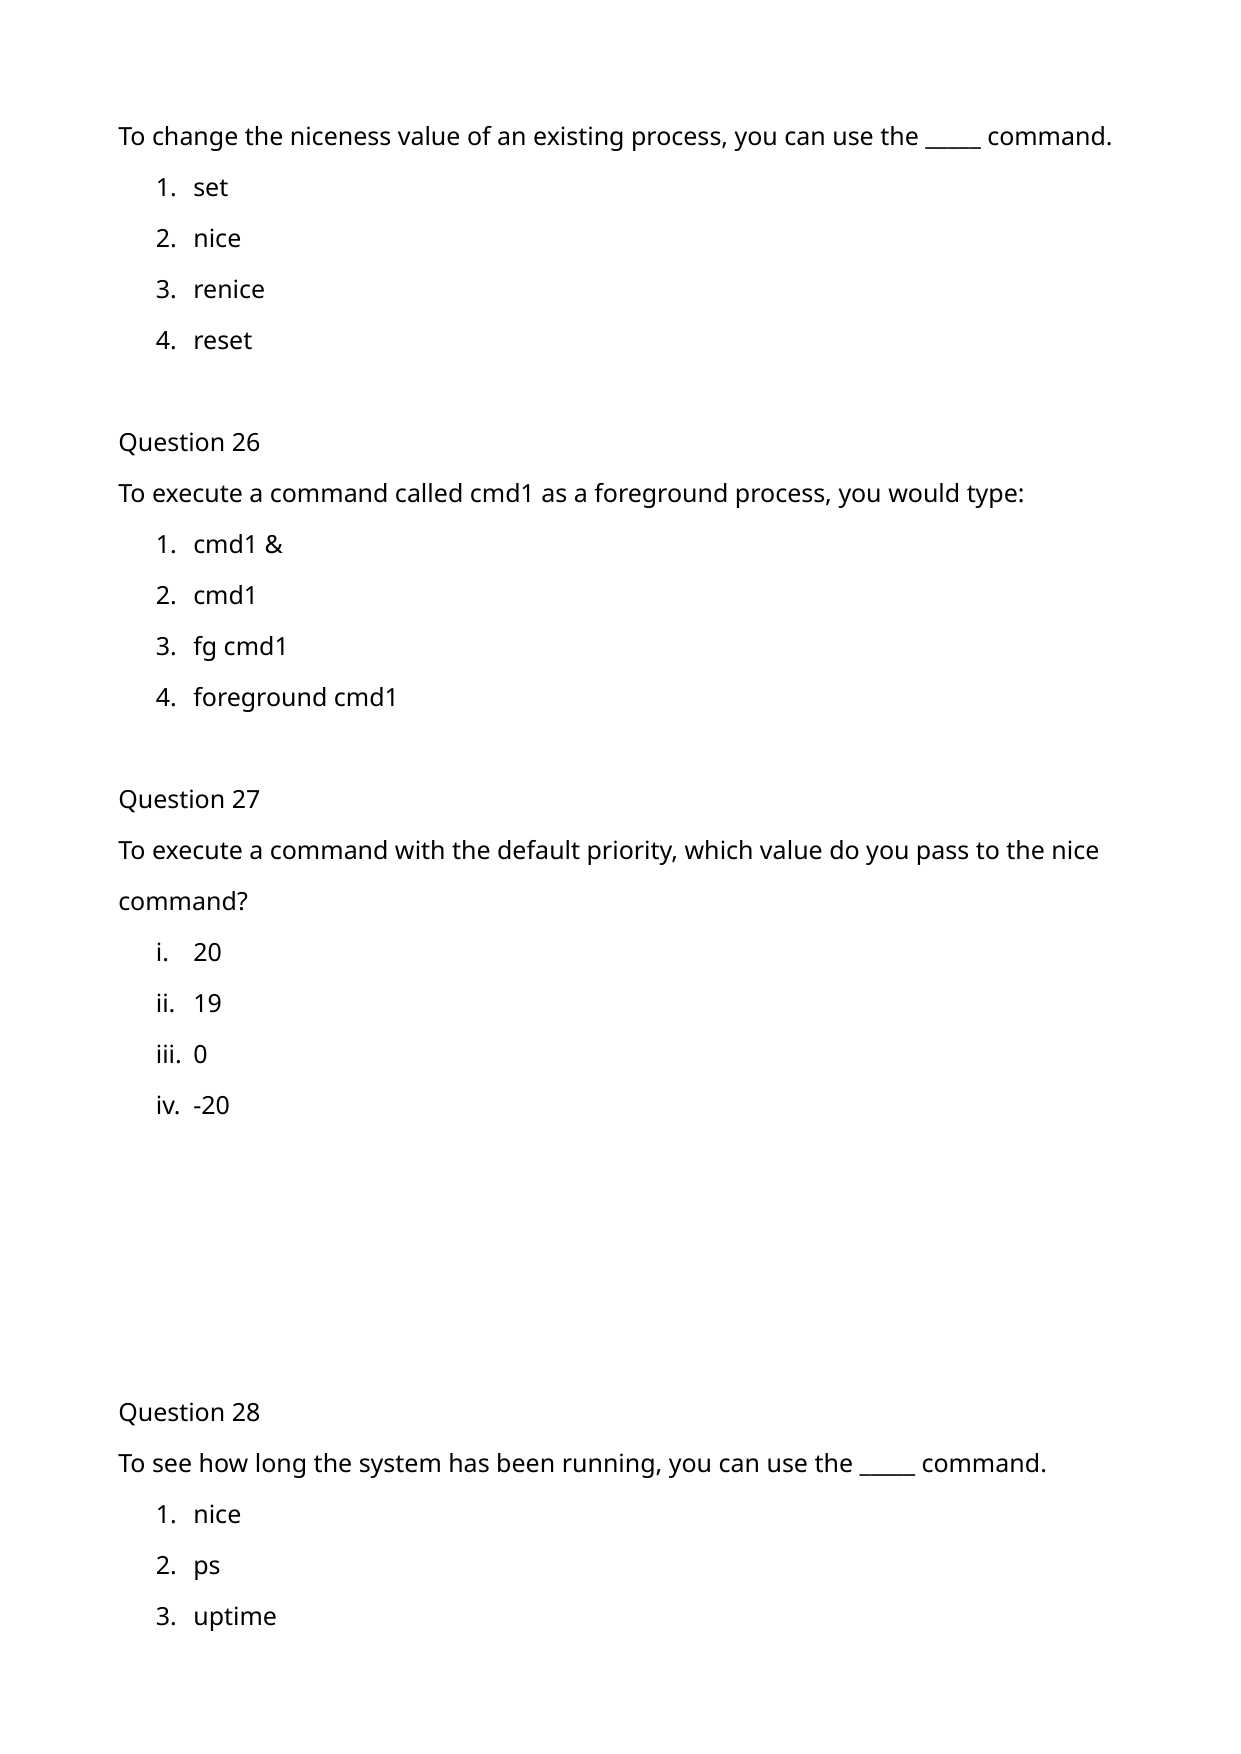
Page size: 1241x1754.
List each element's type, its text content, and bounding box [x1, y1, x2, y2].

list 20 [156, 935, 1122, 969]
text To change the niceness value of an existing process, you can use the _____ command. [118, 118, 1122, 152]
list nice [156, 1496, 1122, 1530]
list fg cmd1 [156, 628, 1122, 663]
list cmd1 & [156, 526, 1122, 561]
text To see how long the system has been running, you can use the _____ command. [118, 1445, 1122, 1479]
list foreground cmd1 [156, 679, 1122, 714]
text Question 28 [118, 1394, 1122, 1428]
text To execute a command called cmd1 as a foreground process, you would type: [118, 475, 1122, 509]
list 19 [156, 986, 1122, 1020]
list 0 [156, 1037, 1122, 1071]
text Question 26 [118, 424, 1122, 458]
list cmd1 [156, 577, 1122, 612]
list ps [156, 1547, 1122, 1581]
list renice [156, 271, 1122, 305]
list reset [156, 322, 1122, 356]
list set [156, 169, 1122, 203]
list -20 [156, 1088, 1122, 1122]
text To execute a command with the default priority, which value do you pass to the nice command? [118, 833, 1122, 918]
list uptime [156, 1598, 1122, 1632]
text Question 27 [118, 782, 1122, 816]
list nice [156, 220, 1122, 254]
